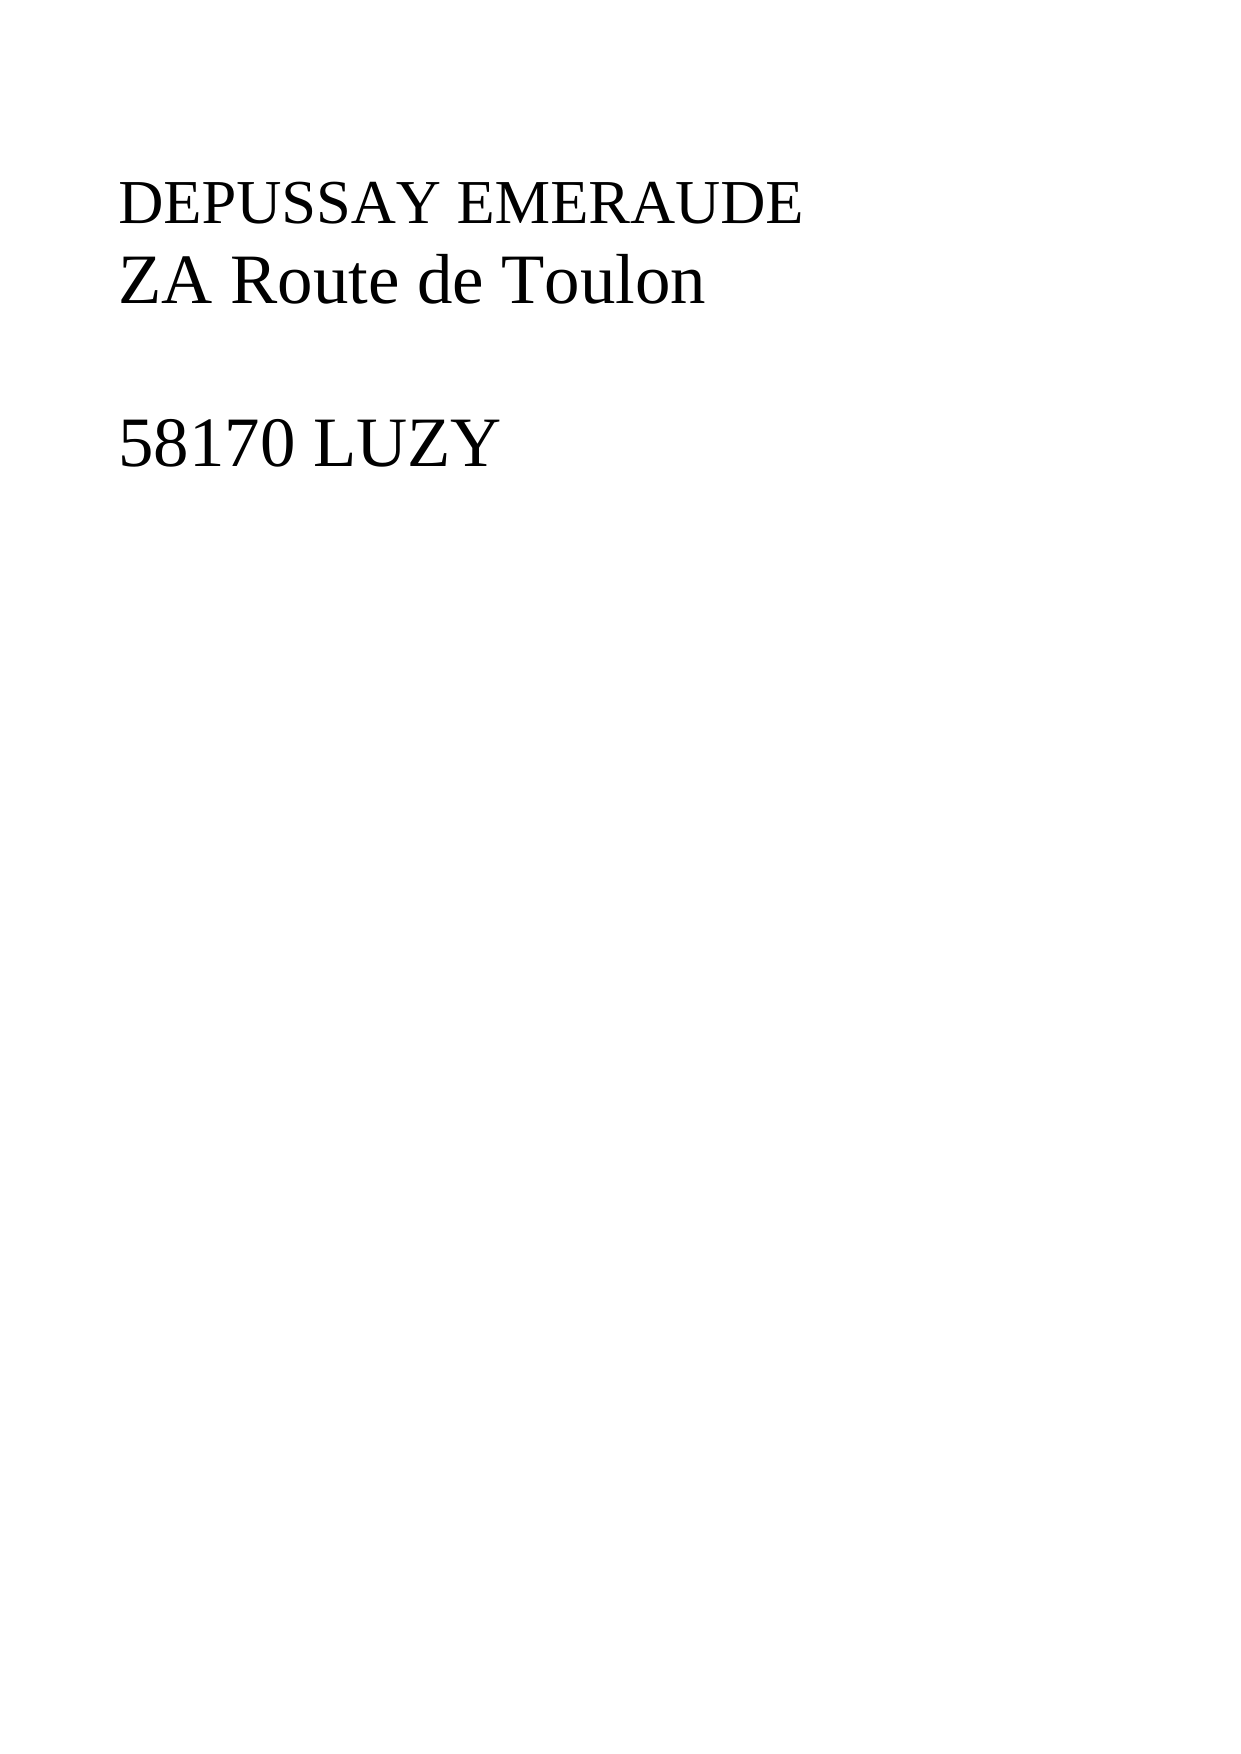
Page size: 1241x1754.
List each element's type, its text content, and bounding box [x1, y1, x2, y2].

text DEPUSSAY EMERAUDE ZA Route de Toulon 58170 LUZY [118, 165, 1122, 509]
